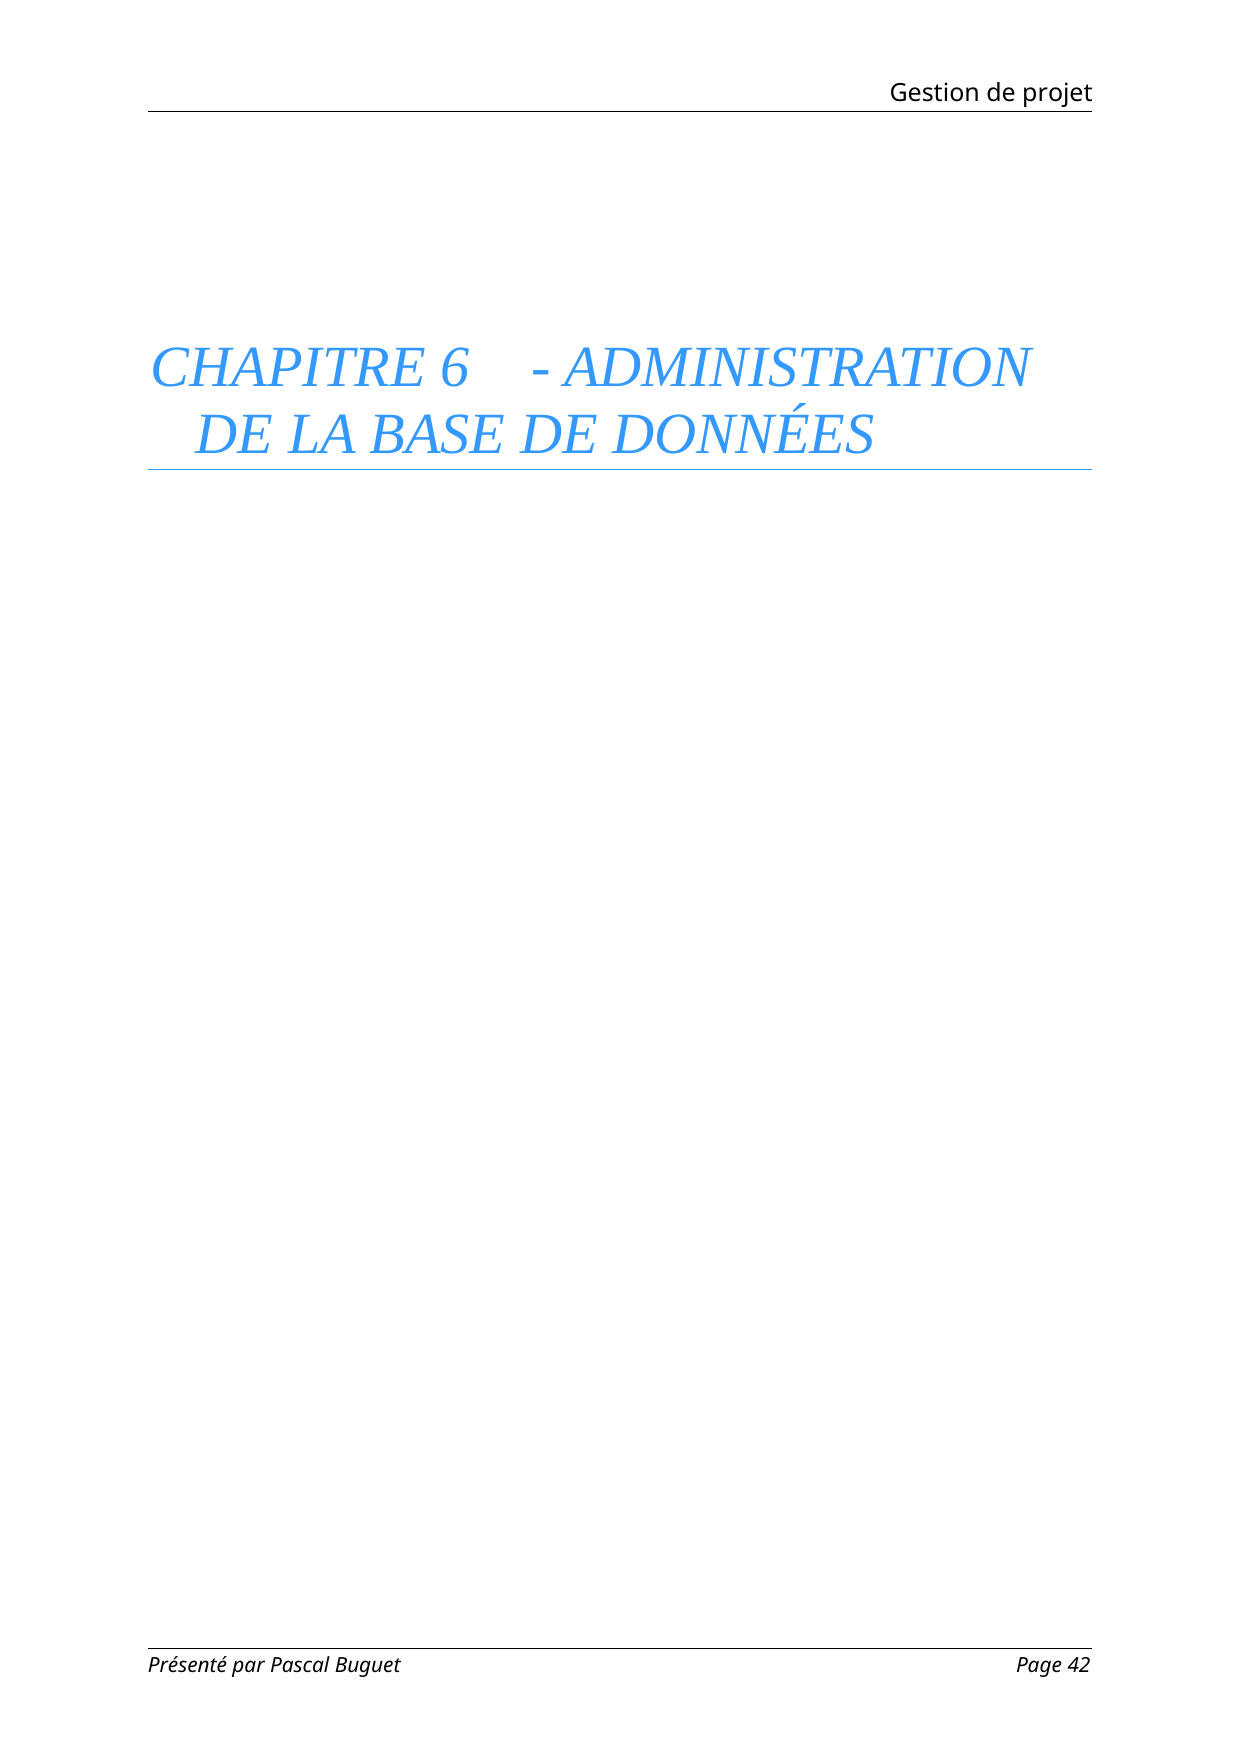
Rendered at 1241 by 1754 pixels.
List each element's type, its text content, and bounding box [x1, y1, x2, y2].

subtitle - Administration de la base de données [148, 329, 1092, 469]
